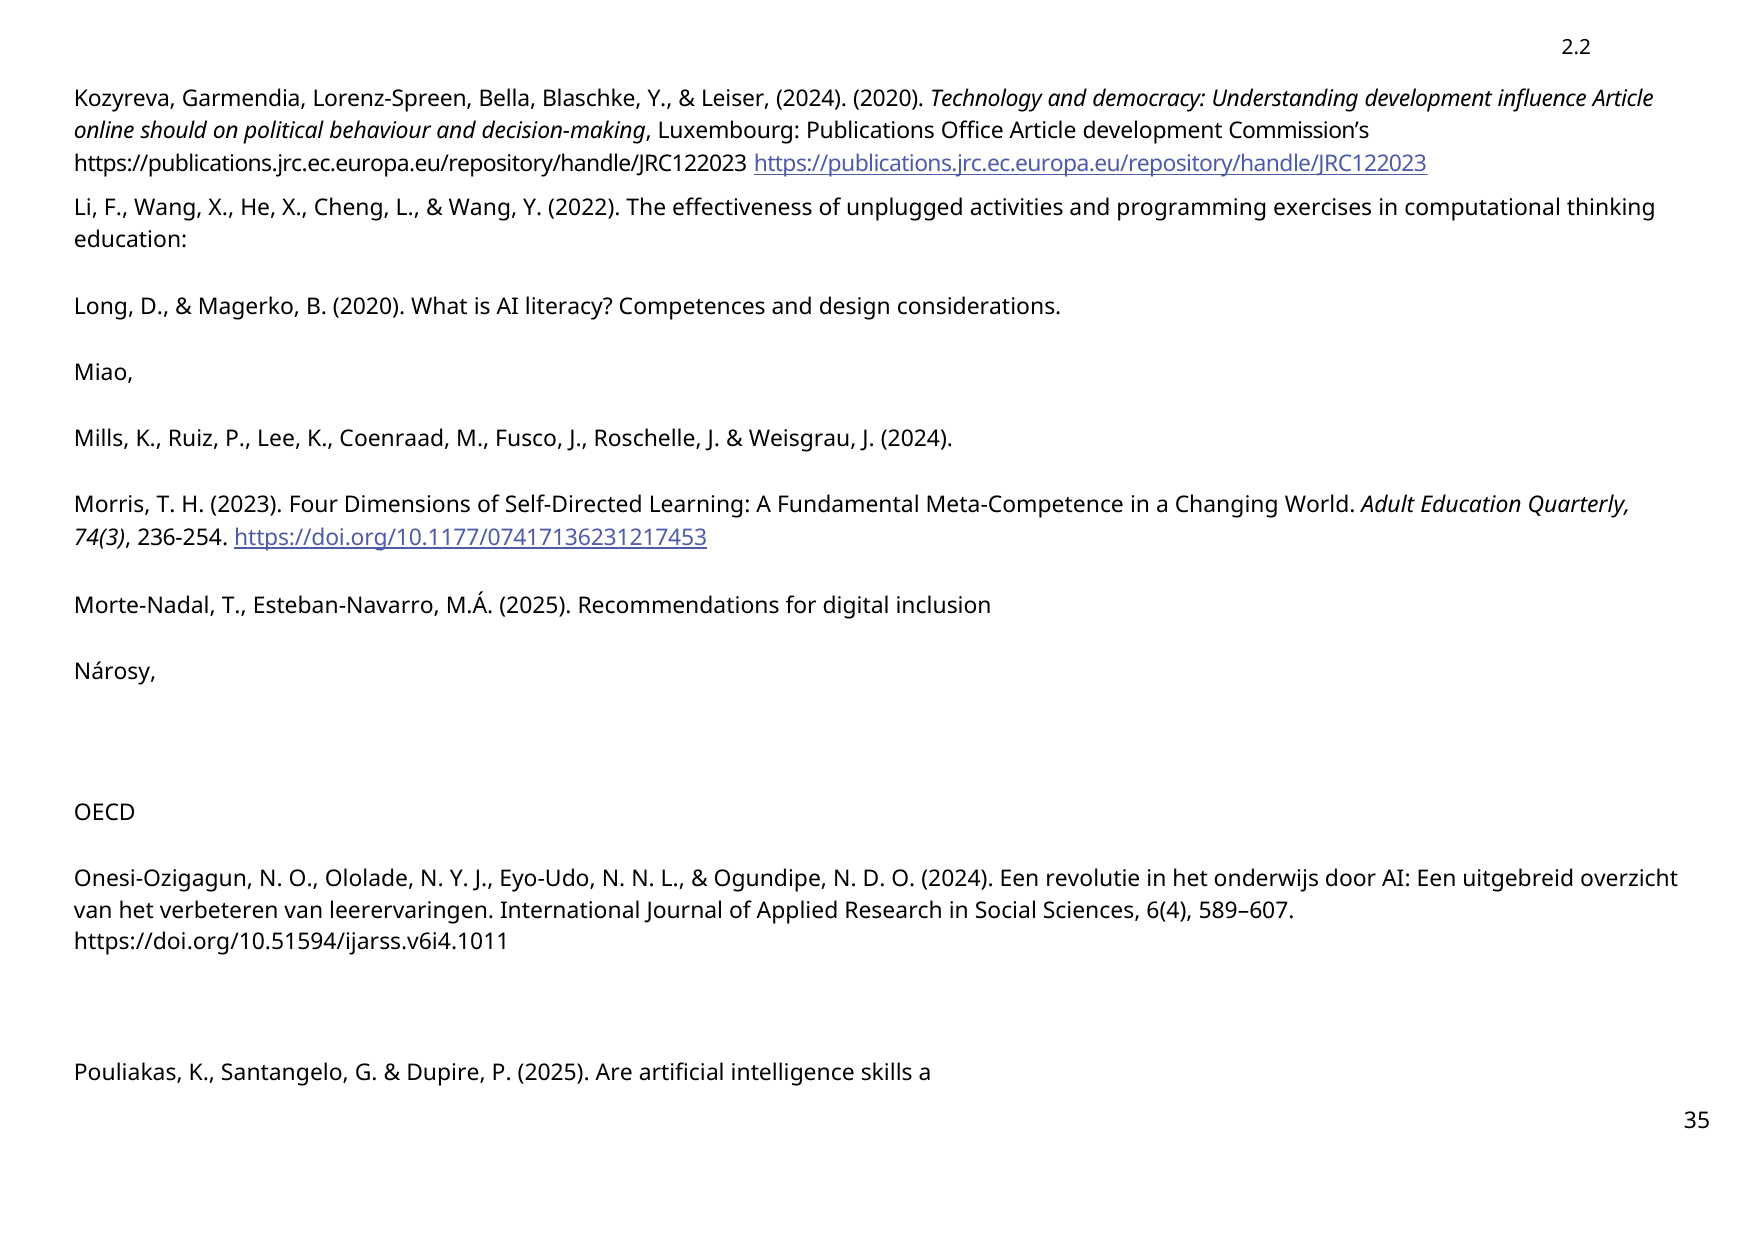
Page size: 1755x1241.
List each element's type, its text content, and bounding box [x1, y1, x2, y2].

text OECD [74, 796, 1675, 827]
text Li, F., Wang, X., He, X., Cheng, L., & Wang, Y. (2022). The effectiveness of unplugged activities and programming exercises in computational thinking education: [74, 191, 1671, 254]
text Kozyreva, Garmendia, Lorenz-Spreen, Bella, Blaschke, Y., & Leiser, (2024). (2020). Technology and democracy: Understanding development influence Article online should on political behaviour and decision-making, Luxembourg: Publications Office Article development Commission’s https://publications.jrc.ec.europa.eu/repository/handle/JRC122023 https://publications.jrc.ec.europa.eu/repository/handle/JRC122023 [74, 82, 1710, 178]
text Pouliakas, K., Santangelo, G. & Dupire, P. (2025). Are artificial intelligence skills a [74, 1056, 1695, 1087]
text Miao, [74, 356, 1671, 387]
text Mills, K., Ruiz, P., Lee, K., Coenraad, M., Fusco, J., Roschelle, J. & Weisgrau, J. (2024). [74, 422, 1654, 453]
text Long, D., & Magerko, B. (2020). What is AI literacy? Competences and design considerations. [74, 289, 1671, 321]
text Morte-Nadal, T., Esteban-Navarro, M.Á. (2025). Recommendations for digital inclusion [74, 589, 1671, 620]
text Onesi-Ozigagun, N. O., Ololade, N. Y. J., Eyo-Udo, N. N. L., & Ogundipe, N. D. O. (2024). Een revolutie in het onderwijs door AI: Een uitgebreid overzicht van het verbeteren van leerervaringen. International Journal of Applied Research in Social Sciences, 6(4), 589–607. https://doi.org/10.51594/ijarss.v6i4.1011 [74, 862, 1710, 956]
text Morris, T. H. (2023). Four Dimensions of Self-Directed Learning: A Fundamental Meta-Competence in a Changing World. Adult Education Quarterly, 74(3), 236-254. https://doi.org/10.1177/07417136231217453 [74, 488, 1646, 552]
text Nárosy, [74, 655, 1599, 687]
